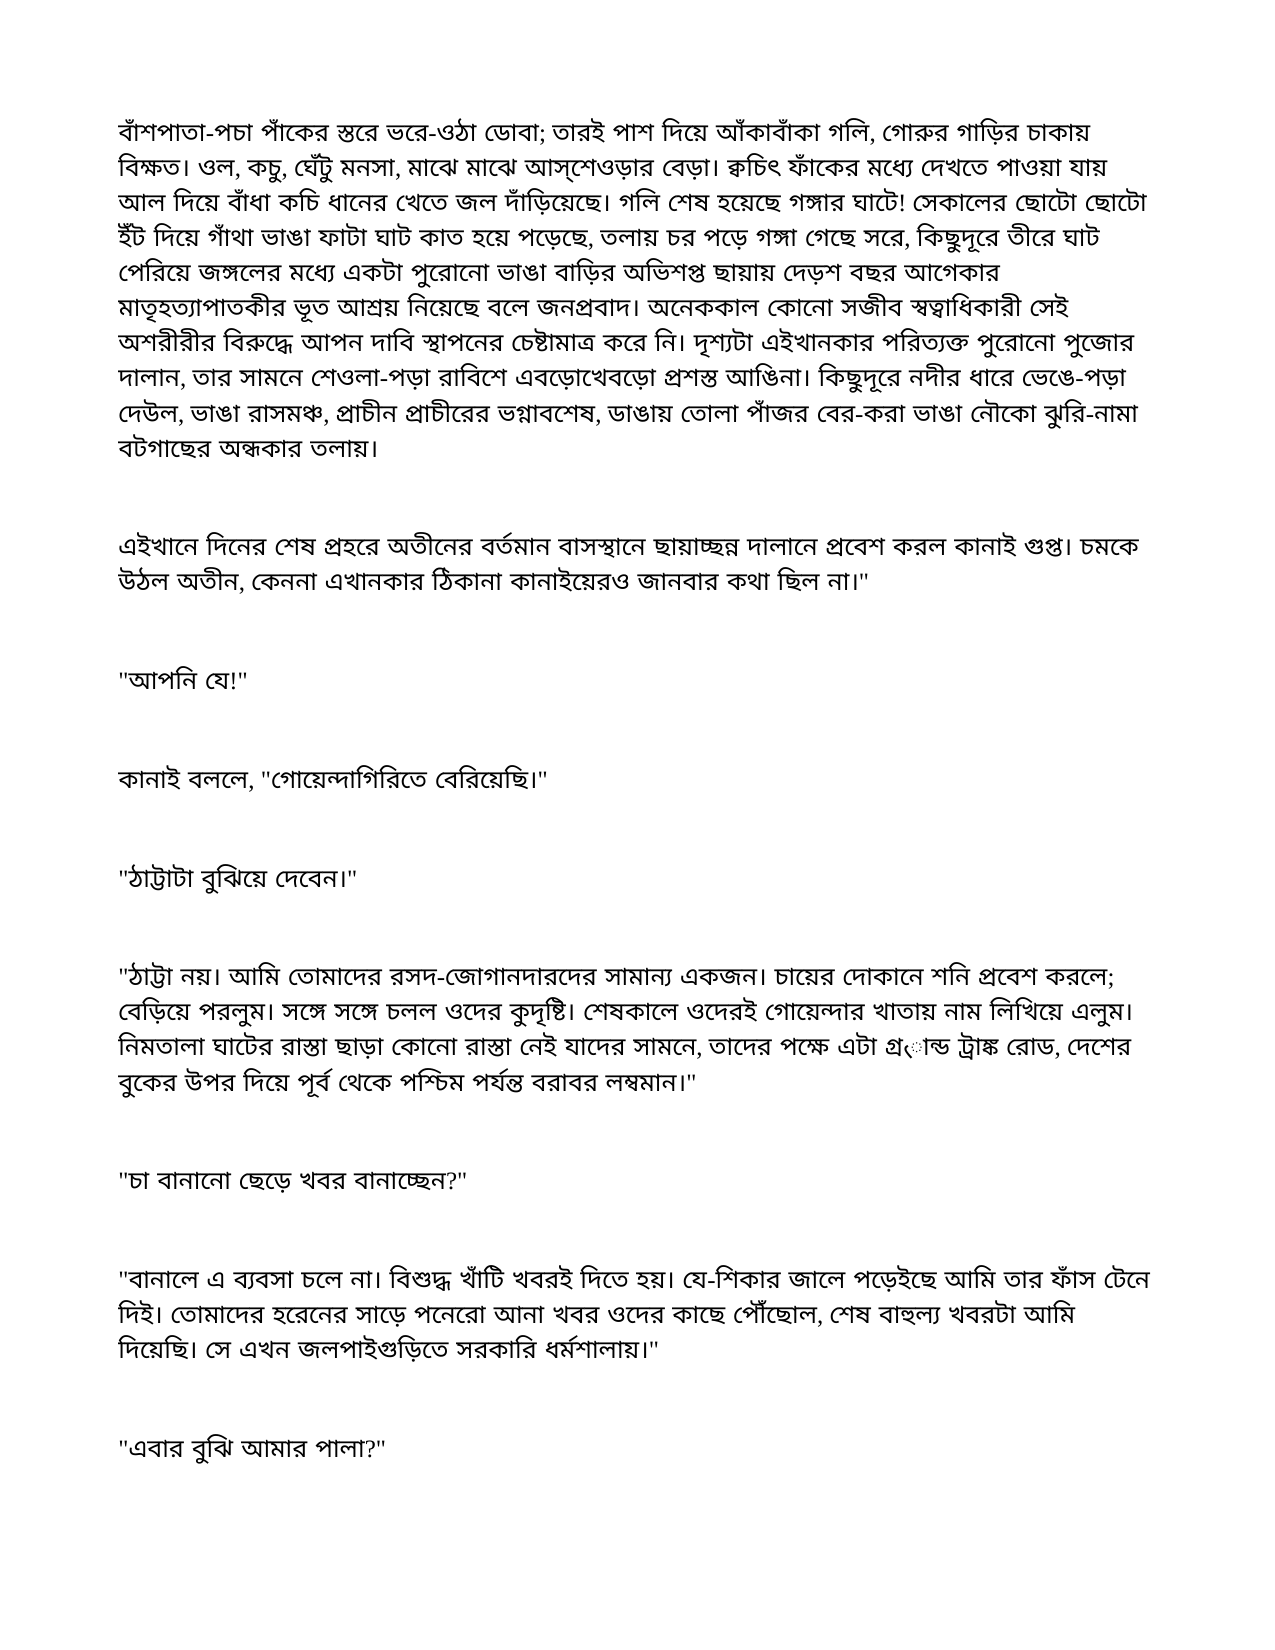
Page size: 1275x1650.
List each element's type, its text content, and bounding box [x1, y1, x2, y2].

text "বানালে এ ব্যবসা চলে না। বিশুদ্ধ খাঁটি খবরই দিতে হয়। যে-শিকার জালে পড়েইছে আমি তার ফাঁস টেনে দিই। তোমাদের হরেনের সাড়ে পনেরো আনা খবর ওদের কাছে পৌঁছোল, শেষ বাহুল্য খবরটা আমি দিয়েছি। সে এখন জলপাইগুড়িতে সরকারি ধর্মশালায়।" [118, 1265, 1157, 1364]
text "এবার বুঝি আমার পালা?" [118, 1434, 212, 1463]
text বাঁশপাতা-পচা পাঁকের স্তরে ভরে-ওঠা ডোবা; তারই পাশ দিয়ে আঁকাবাঁকা গলি, গোরুর গাড়ির চাকায় বিক্ষত। ওল, কচু, ঘেঁটু মনসা, মাঝে মাঝে আস্‌শেওড়ার বেড়া। ক্বচিৎ ফাঁকের মধ্যে দেখতে পাওয়া যায় আল দিয়ে বাঁধা কচি ধানের খেতে জল দাঁড়িয়েছে। গলি শেষ হয়েছে গঙ্গার ঘাটে! সেকালের ছোটো ছোটো ইঁট দিয়ে গাঁথা ভাঙা ফাটা ঘাট কাত হয়ে পড়েছে, তলায় চর পড়ে গঙ্গা গেছে সরে, কিছুদূরে তীরে ঘাট পেরিয়ে জঙ্গলের মধ্যে একটা পুরোনো ভাঙা বাড়ির অভিশপ্ত ছায়ায় দেড়শ বছর আগেকার মাতৃহত্যাপাতকীর ভূত আশ্রয় নিয়েছে বলে জনপ্রবাদ। অনেককাল কোনো সজীব স্বত্বাধিকারী সেই অশরীরীর বিরুদ্ধে আপন দাবি স্থাপনের চেষ্টামাত্র করে নি। দৃশ্যটা এইখানকার পরিত্যক্ত পুরোনো পুজোর দালান, তার সামনে শেওলা-পড়া রাবিশে এবড়োখেবড়ো প্রশস্ত আঙিনা। কিছুদূরে নদীর ধারে ভেঙে-পড়া দেউল, ভাঙা রাসমঞ্চ, প্রাচীন প্রাচীরের ভগ্নাবশেষ, ডাঙায় তোলা পাঁজর বের-করা ভাঙা নৌকো ঝুরি-নামা বটগাছের অন্ধকার তলায়। [118, 118, 1157, 463]
text "ঠাট্টা নয়। আমি তোমাদের রসদ-জোগানদারদের সামান্য একজন। চায়ের দোকানে শনি প্রবেশ করলে; বেড়িয়ে পরলুম। সঙ্গে সঙ্গে চলল ওদের কুদৃষ্টি। শেষকালে ওদেরই গোয়েন্দার খাতায় নাম লিখিয়ে এলুম। নিমতালা ঘাটের রাস্তা ছাড়া কোনো রাস্তা নেই যাদের সামনে, তাদের পক্ষে এটা গ্র৻ান্ড ট্রাঙ্ক রোড, দেশের বুকের উপর দিয়ে পূর্ব থেকে পশ্চিম পর্যন্ত বরাবর লম্বমান।" [118, 962, 1157, 1097]
text "ঠাট্টাটা বুঝিয়ে দেবেন।" [214, 864, 1157, 893]
text কানাই বললে, "গোয়েন্দাগিরিতে বেরিয়েছি।" [118, 765, 1157, 794]
text এইখানে দিনের শেষ প্রহরে অতীনের বর্তমান বাসস্থানে ছায়াচ্ছন্ন দালানে প্রবেশ করল কানাই গুপ্ত। চমকে উঠল অতীন, কেননা এখানকার ঠিকানা কানাইয়েরও জানবার কথা ছিল না।" [118, 532, 1157, 597]
text "এবার বুঝি আমার পালা?" [204, 1434, 1157, 1463]
text "চা বানানো ছেড়ে খবর বানাচ্ছেন?" [118, 1166, 1157, 1196]
text "ঠাট্টাটা বুঝিয়ে দেবেন।" [118, 864, 222, 893]
text "আপনি যে!" [118, 666, 1157, 695]
